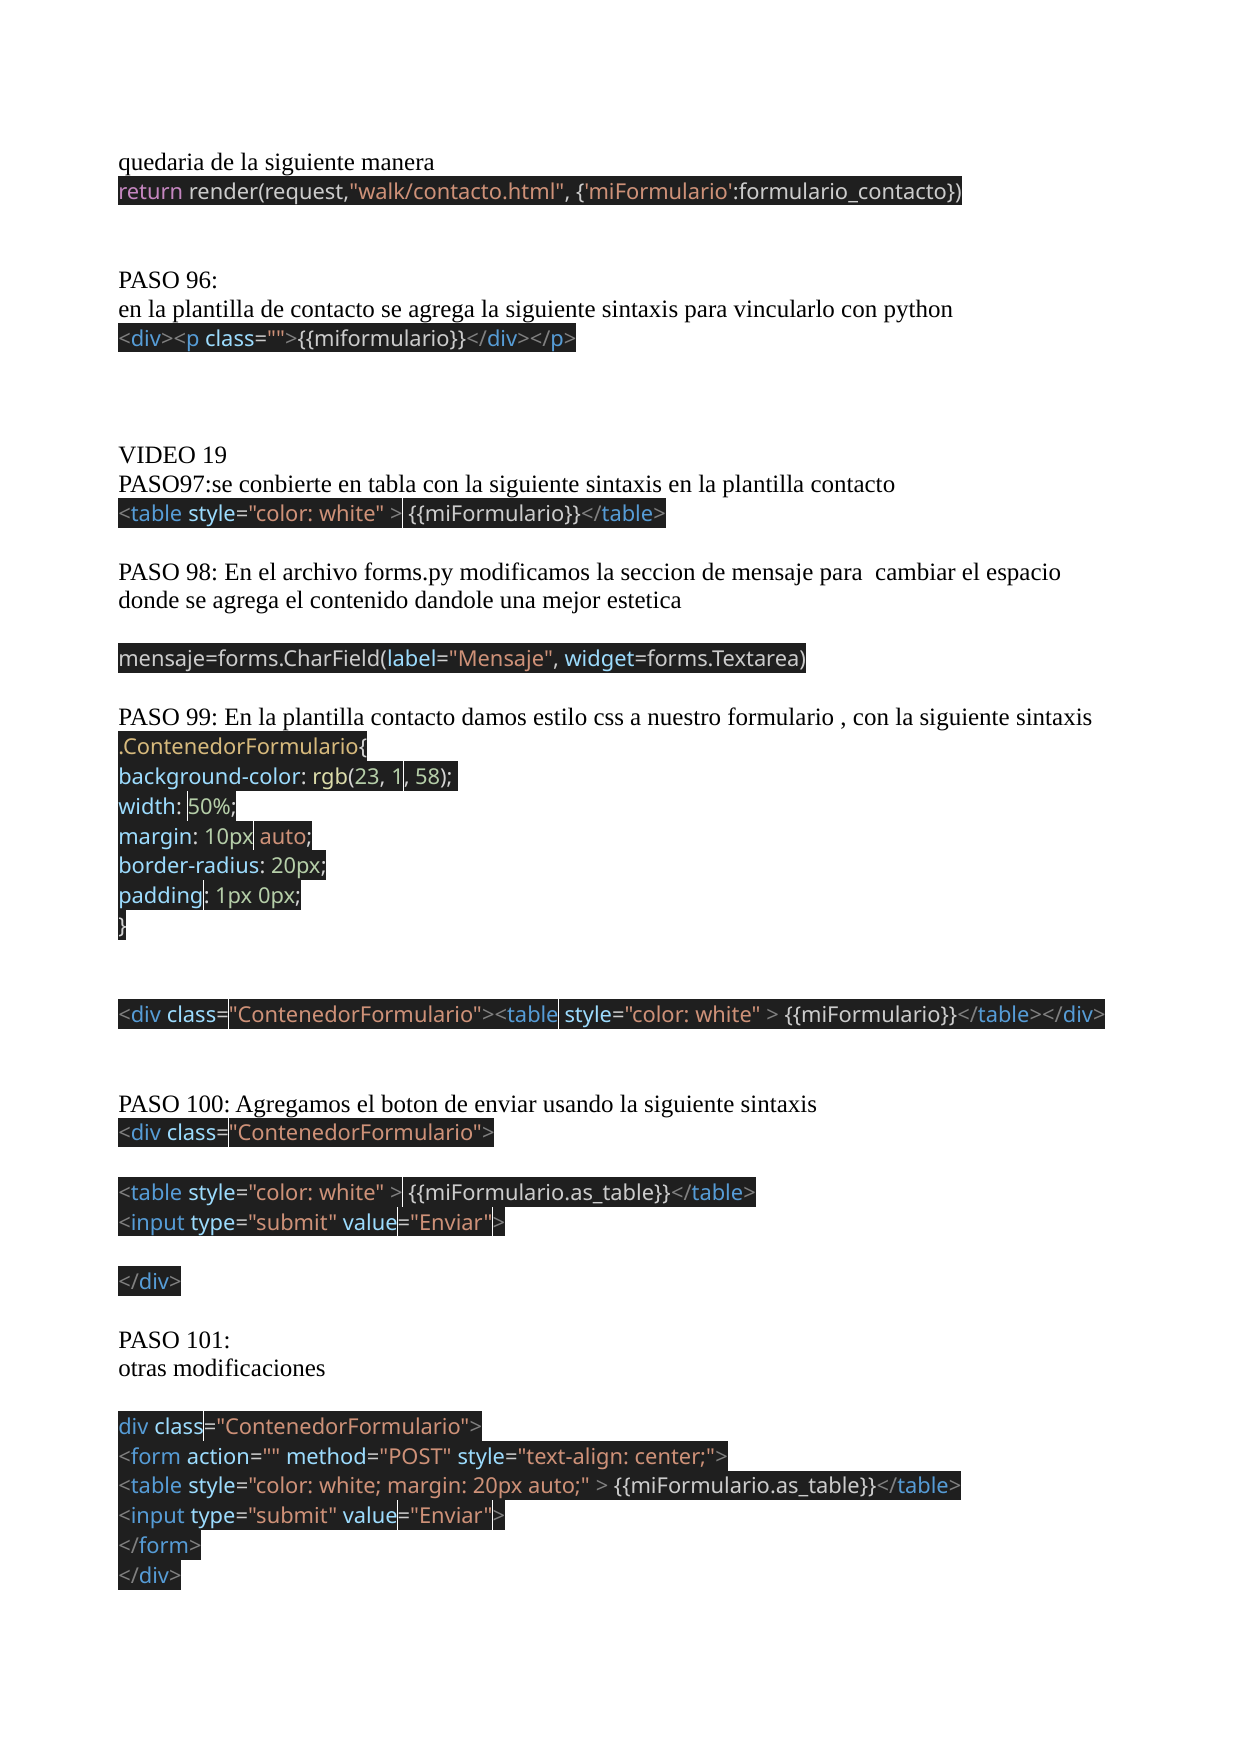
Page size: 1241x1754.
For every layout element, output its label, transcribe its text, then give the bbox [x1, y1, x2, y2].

text } [118, 910, 1122, 940]
text return render(request,"walk/contacto.html", {'miFormulario':formulario_contacto}) [118, 176, 1122, 205]
text <input type="submit" value="Enviar"> [118, 1500, 1122, 1530]
text VIDEO 19 [118, 441, 1122, 469]
text <table style="color: white" > {{miFormulario.as_table}}</table> [118, 1177, 1122, 1207]
text width: 50%; [118, 791, 1122, 821]
text border-radius: 20px; [118, 850, 1122, 880]
text PASO 101: [118, 1325, 1122, 1353]
text PASO 98: En el archivo forms.py modificamos la seccion de mensaje para cambiar el espacio donde se agrega el contenido dandole una mejor estetica [118, 557, 1122, 614]
text </div> [118, 1266, 1122, 1296]
text <input type="submit" value="Enviar"> [118, 1207, 1122, 1236]
text mensaje=forms.CharField(label="Mensaje", widget=forms.Textarea) [118, 643, 1122, 673]
text margin: 10px auto; [118, 821, 1122, 850]
text PASO 100: Agregamos el boton de enviar usando la siguiente sintaxis [118, 1089, 1122, 1117]
text </form> [118, 1530, 1122, 1560]
text PASO 99: En la plantilla contacto damos estilo css a nuestro formulario , con la siguiente sintaxis [118, 702, 1122, 731]
text <table style="color: white" > {{miFormulario}}</table> [118, 498, 1122, 528]
text otras modificaciones [118, 1353, 1122, 1382]
text <div class="ContenedorFormulario"><table style="color: white" > {{miFormulario}}</table></div> [118, 999, 1122, 1029]
text <table style="color: white; margin: 20px auto;" > {{miFormulario.as_table}}</table> [118, 1471, 1122, 1500]
text padding: 1px 0px; [118, 880, 1122, 910]
text <form action="" method="POST" style="text-align: center;"> [118, 1441, 1122, 1471]
text .ContenedorFormulario{ [118, 731, 1122, 761]
text div class="ContenedorFormulario"> [118, 1411, 1122, 1441]
text <div class="ContenedorFormulario"> [118, 1117, 1122, 1147]
text background-color: rgb(23, 1, 58); [118, 761, 1122, 791]
text en la plantilla de contacto se agrega la siguiente sintaxis para vincularlo con python [118, 294, 1122, 322]
text <div><p class="">{{miformulario}}</div></p> [118, 322, 1122, 352]
text quedaria de la siguiente manera [118, 147, 1122, 176]
text </div> [118, 1560, 1122, 1590]
text PASO97:se conbierte en tabla con la siguiente sintaxis en la plantilla contacto [118, 469, 1122, 498]
text PASO 96: [118, 265, 1122, 294]
